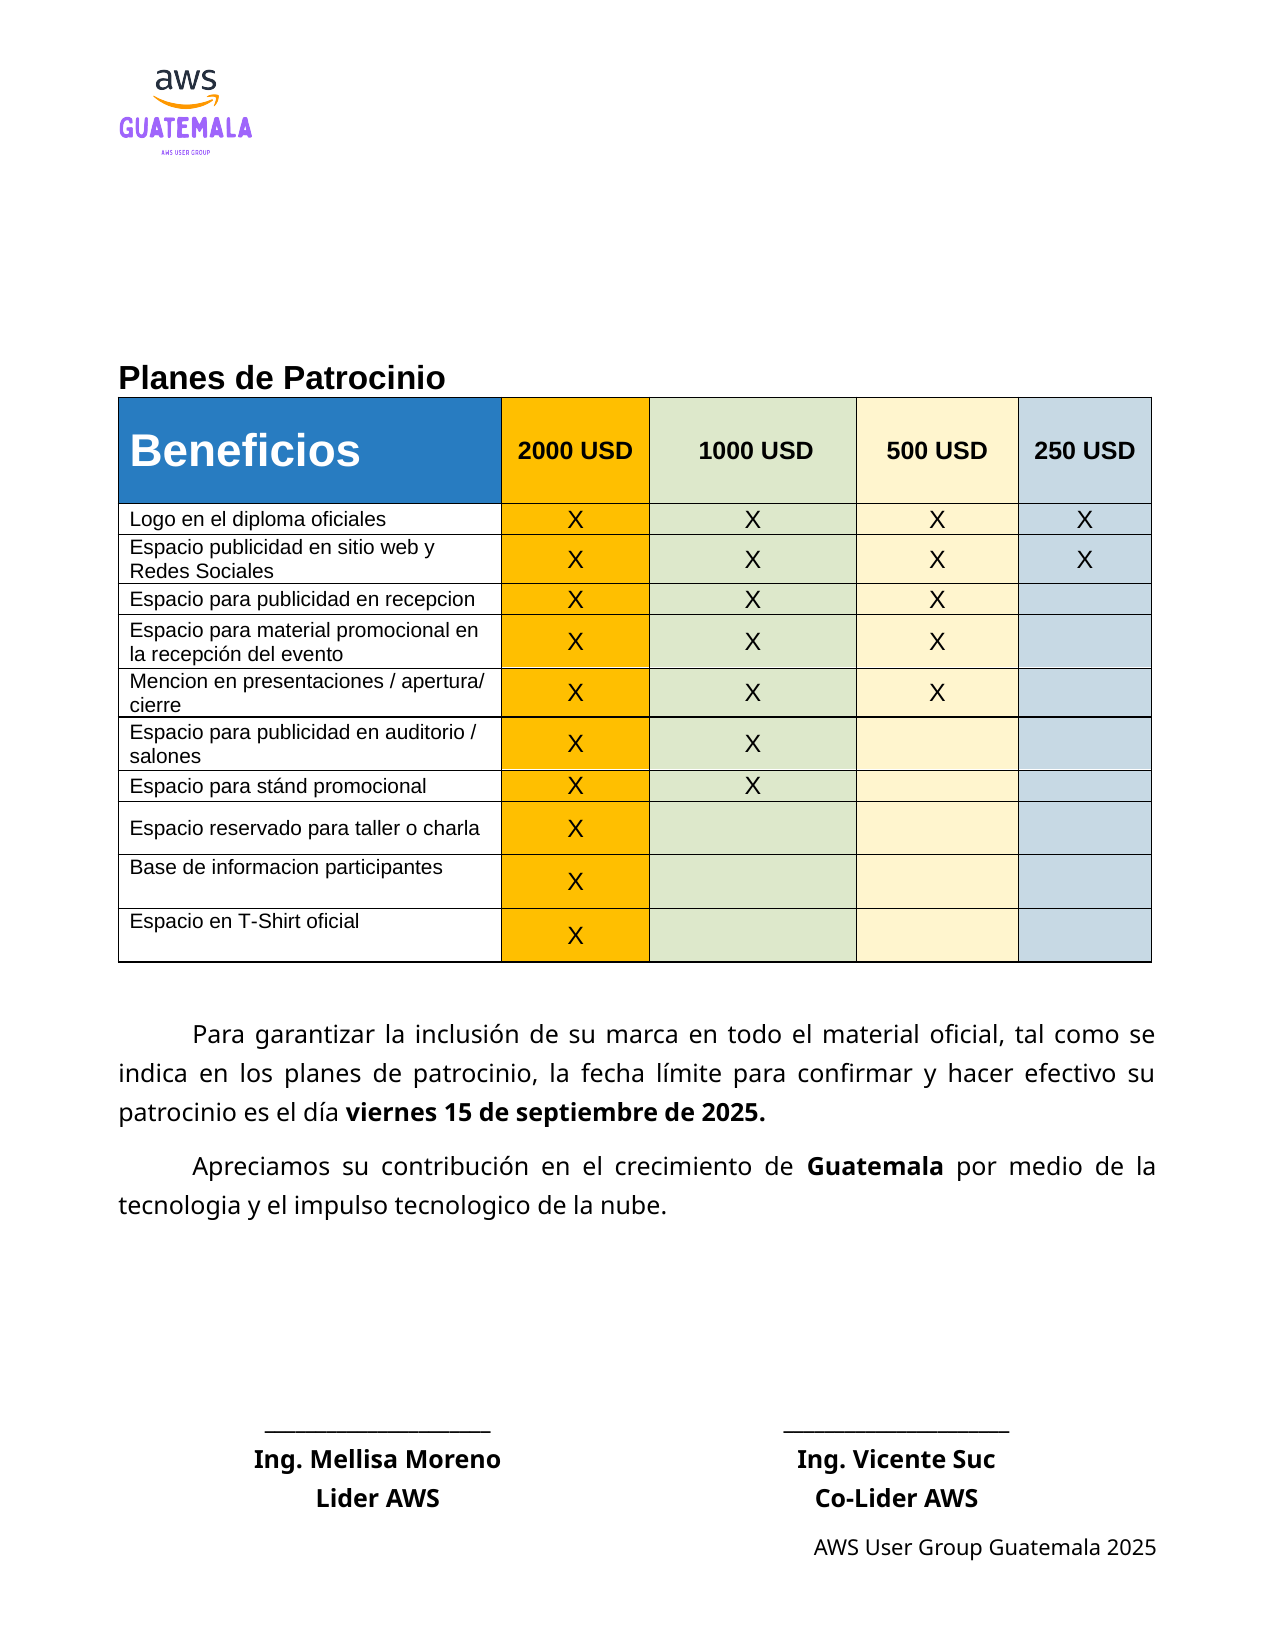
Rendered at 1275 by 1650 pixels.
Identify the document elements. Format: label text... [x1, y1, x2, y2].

table_cell X [502, 669, 649, 716]
table_header 250 USD [1019, 398, 1151, 503]
table_cell X [502, 535, 649, 583]
table_cell Base de informacion participantes [119, 855, 501, 908]
table_cell [857, 802, 1018, 854]
table_cell X [502, 615, 649, 667]
table_cell X [650, 535, 856, 583]
table_header 2000 USD [502, 398, 649, 503]
table_cell [650, 855, 856, 908]
table_cell [857, 771, 1018, 801]
text Para garantizar la inclusión de su marca en todo el material oficial, tal como se indica en los planes de patrocinio, la fecha límite para confirmar y hacer efectivo su patrocinio es el día viernes 15 de septiembre de 2025. [118, 1016, 1157, 1129]
table_cell X [1019, 535, 1151, 583]
table_cell X [502, 718, 649, 769]
table_cell [1019, 771, 1151, 801]
table_cell [1019, 669, 1151, 716]
table_cell Espacio para material promocional en la recepción del evento [119, 615, 501, 667]
table_cell X [650, 504, 856, 534]
table_cell [1019, 718, 1151, 769]
table_header ______________________ Ing. Mellisa Moreno Lider AWS [118, 1403, 637, 1519]
table_cell X [857, 535, 1018, 583]
table_cell Espacio para stánd promocional [119, 771, 501, 801]
table_cell [857, 909, 1018, 961]
table_cell Espacio en T-Shirt oficial [119, 909, 501, 961]
table_cell X [857, 504, 1018, 534]
table_header 1000 USD [650, 398, 856, 503]
table_cell X [857, 584, 1018, 614]
table_cell X [502, 802, 649, 854]
table_cell Espacio reservado para taller o charla [119, 802, 501, 854]
table_cell Espacio para publicidad en auditorio / salones [119, 718, 501, 769]
table_cell Logo en el diploma oficiales [119, 504, 501, 534]
table_cell X [502, 855, 649, 908]
table_cell [1019, 855, 1151, 908]
table_cell X [650, 615, 856, 667]
table_cell X [857, 615, 1018, 667]
table_cell Espacio para publicidad en recepcion [119, 584, 501, 614]
table_cell X [650, 771, 856, 801]
text Apreciamos su contribución en el crecimiento de Guatemala por medio de la tecnologia y el impulso tecnologico de la nube. [118, 1148, 1157, 1222]
table_cell X [502, 771, 649, 801]
table_cell [650, 909, 856, 961]
table_cell [857, 855, 1018, 908]
table_cell X [857, 669, 1018, 716]
table_cell [650, 802, 856, 854]
table_cell [857, 718, 1018, 769]
table_cell X [650, 584, 856, 614]
table_cell [1019, 802, 1151, 854]
table_header ______________________ Ing. Vicente Suc Co-Lider AWS [637, 1403, 1156, 1519]
table_cell Mencion en presentaciones / apertura/ cierre [119, 669, 501, 716]
table_cell [1019, 615, 1151, 667]
table_header 500 USD [857, 398, 1018, 503]
table_cell X [502, 584, 649, 614]
table_cell X [502, 504, 649, 534]
table_cell X [650, 718, 856, 769]
table_cell X [502, 909, 649, 961]
table_cell X [650, 669, 856, 716]
subtitle Planes de Patrocinio [118, 358, 1157, 397]
table_cell [1019, 909, 1151, 961]
table_cell Espacio publicidad en sitio web y Redes Sociales [119, 535, 501, 583]
table_header Beneficios [119, 398, 501, 503]
table_cell X [1019, 504, 1151, 534]
table_cell [1019, 584, 1151, 614]
